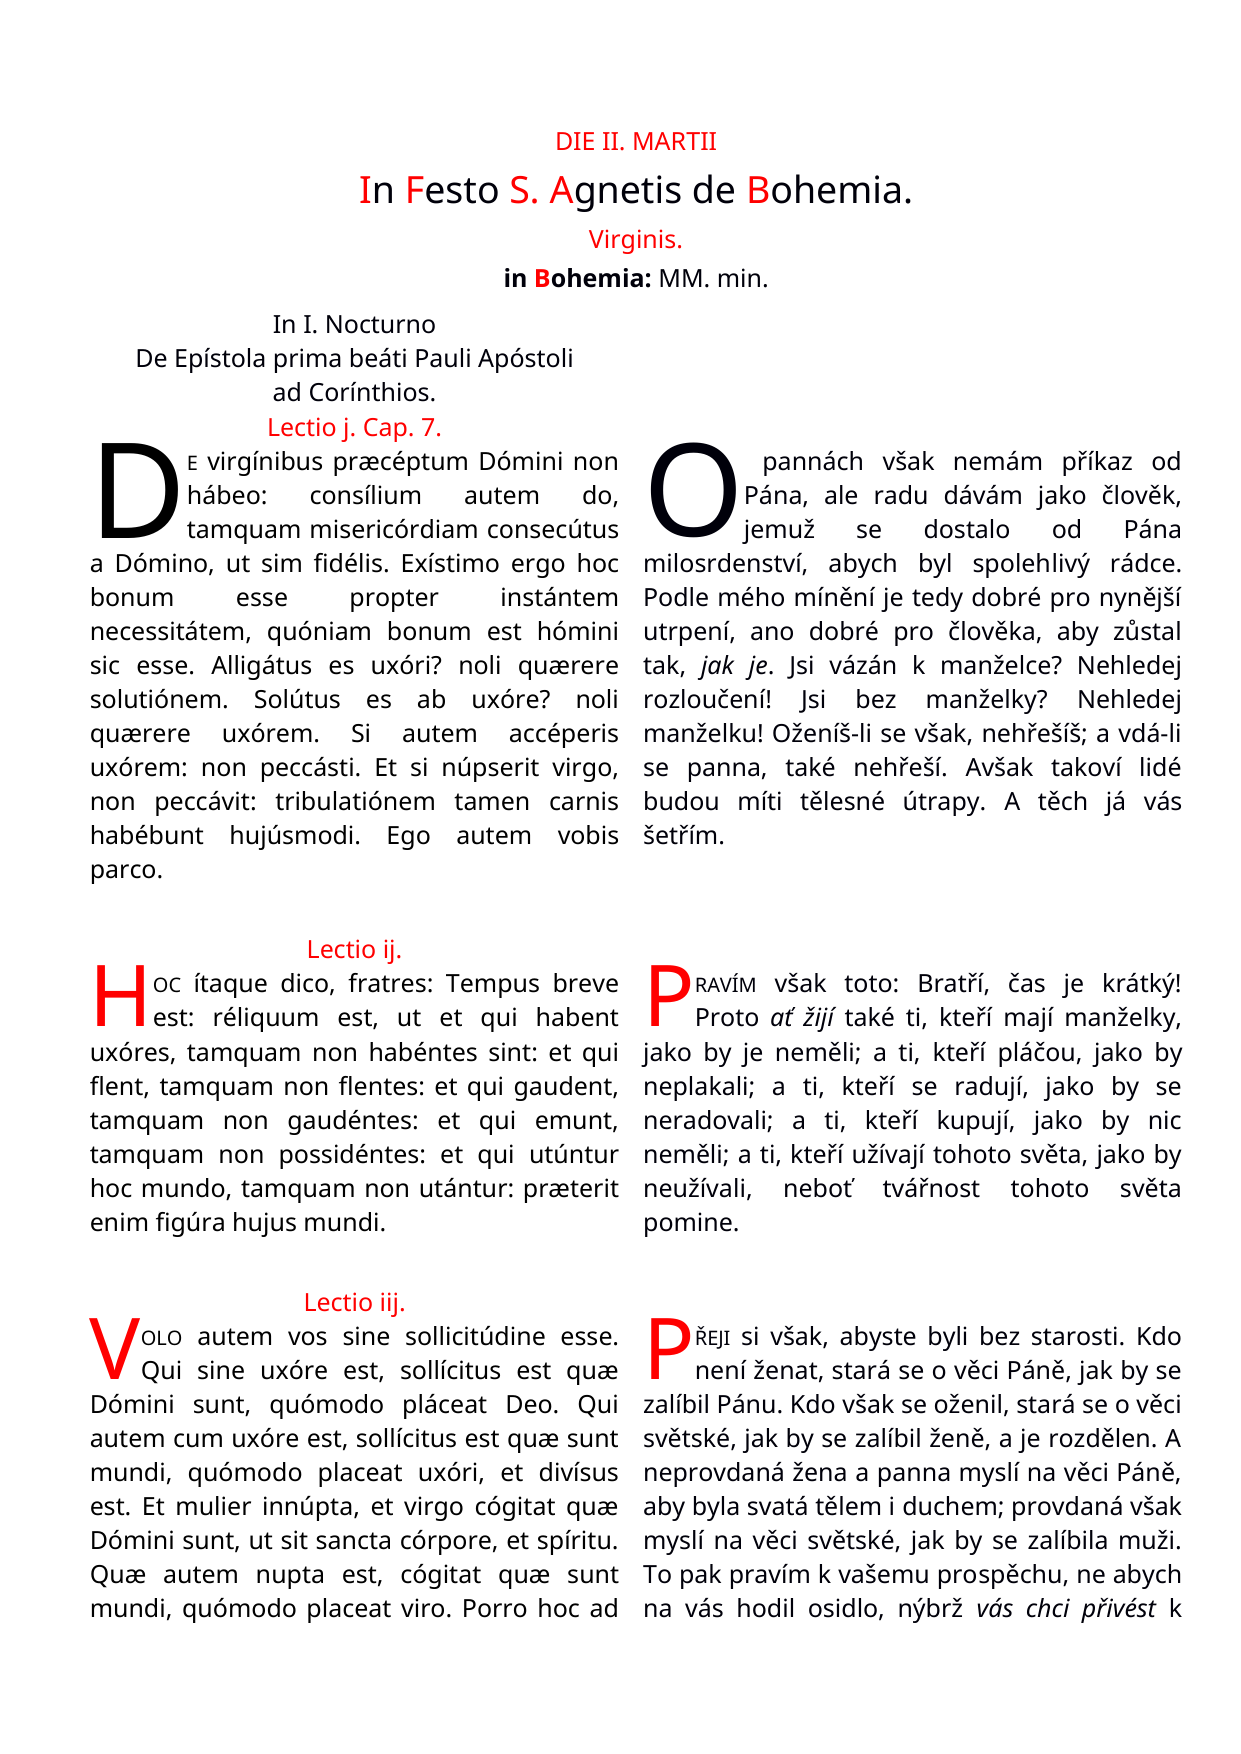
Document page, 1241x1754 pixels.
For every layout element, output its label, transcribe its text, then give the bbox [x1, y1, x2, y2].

table_cell Pravím však toto: Bratří, čas je krátký! Proto ať žijí také ti, kteří mají manželky, jako by je neměli; a ti, kteří pláčou, jako by neplakali; a ti, kteří se radují, jako by se neradovali; a ti, kteří kupují, jako by nic neměli; a ti, kteří užívají tohoto světa, jako by neužívali, neboť tvářnost tohoto světa pomine. [631, 926, 1194, 1278]
table_cell Lectio iij. Volo autem vos sine sollicitúdine esse. Qui sine uxóre est, sollícitus est quæ Dómini sunt, quómodo pláceat Deo. Qui autem cum uxóre est, sollícitus est quæ sunt mundi, quómodo placeat uxóri, et divísus est. Et mulier innúpta, et virgo cógitat quæ Dómini sunt, ut sit sancta córpore, et spíritu. Quæ autem nupta est, cógitat quæ sunt mundi, quómodo placeat viro. Porro hoc ad [78, 1279, 631, 1631]
table_header DIE II. MARTII In Festo S. Agnetis de Bohemia. Virginis. in Bohemia: MM. min. [78, 118, 1194, 301]
table_cell Lectio ij. Hoc ítaque dico, fratres: Tempus breve est: réliquum est, ut et qui habent uxóres, tamquam non habéntes sint: et qui flent, tamquam non flentes: et qui gaudent, tamquam non gaudéntes: et qui emunt, tamquam non possidéntes: et qui utúntur hoc mundo, tamquam non utántur: præterit enim figúra hujus mundi. [78, 926, 631, 1278]
table_cell In I. Nocturno De Epístola prima beáti Pauli Apóstoli ad Corínthios. Lectio j. Cap. 7. De virgínibus præcéptum Dómini non hábeo: consílium autem do, tamquam misericórdiam consecútus a Dómino, ut sim fidélis. Exístimo ergo hoc bonum esse propter instántem necessitátem, quóniam bonum est hómini sic esse. Alligátus es uxóri? noli quærere solutiónem. Solútus es ab uxóre? noli quærere uxórem. Si autem accéperis uxórem: non peccásti. Et si núpserit virgo, non peccávit: tribulatiónem tamen carnis habébunt hujúsmodi. Ego autem vobis parco. [78, 301, 631, 926]
table_cell O pannách však nemám příkaz od Pána, ale radu dávám jako člověk, jemuž se dostalo od Pána milosrdenství, abych byl spoleh­livý rádce. Podle mého mínění je tedy dobré pro nynější utrpení, ano dobré pro člověka, aby zůstal tak, jak je. Jsi vázán k manželce? Nehledej rozloučení! Jsi bez manželky? Nehledej manželku! Oženíš-li se však, nehřešíš; a vdá-li se panna, také nehřeší. Avšak takoví lidé budou míti tělesné útrapy. A těch já vás šetřím. [631, 301, 1194, 926]
table_cell Přeji si však, abyste byli bez starosti. Kdo není ženat, stará se o věci Páně, jak by se zalíbil Pánu. Kdo však se oženil, stará se o věci světské, jak by se zalíbil ženě, a je rozdělen. A neprovdaná žena a panna myslí na věci Páně, aby byla svatá tělem i duchem; provdaná však myslí na věci světské, jak by se zalíbila muži. To pak pravím k vašemu pro­spěchu, ne abych na vás hodil osidlo, nýbrž vás chci přivést k [631, 1279, 1194, 1631]
